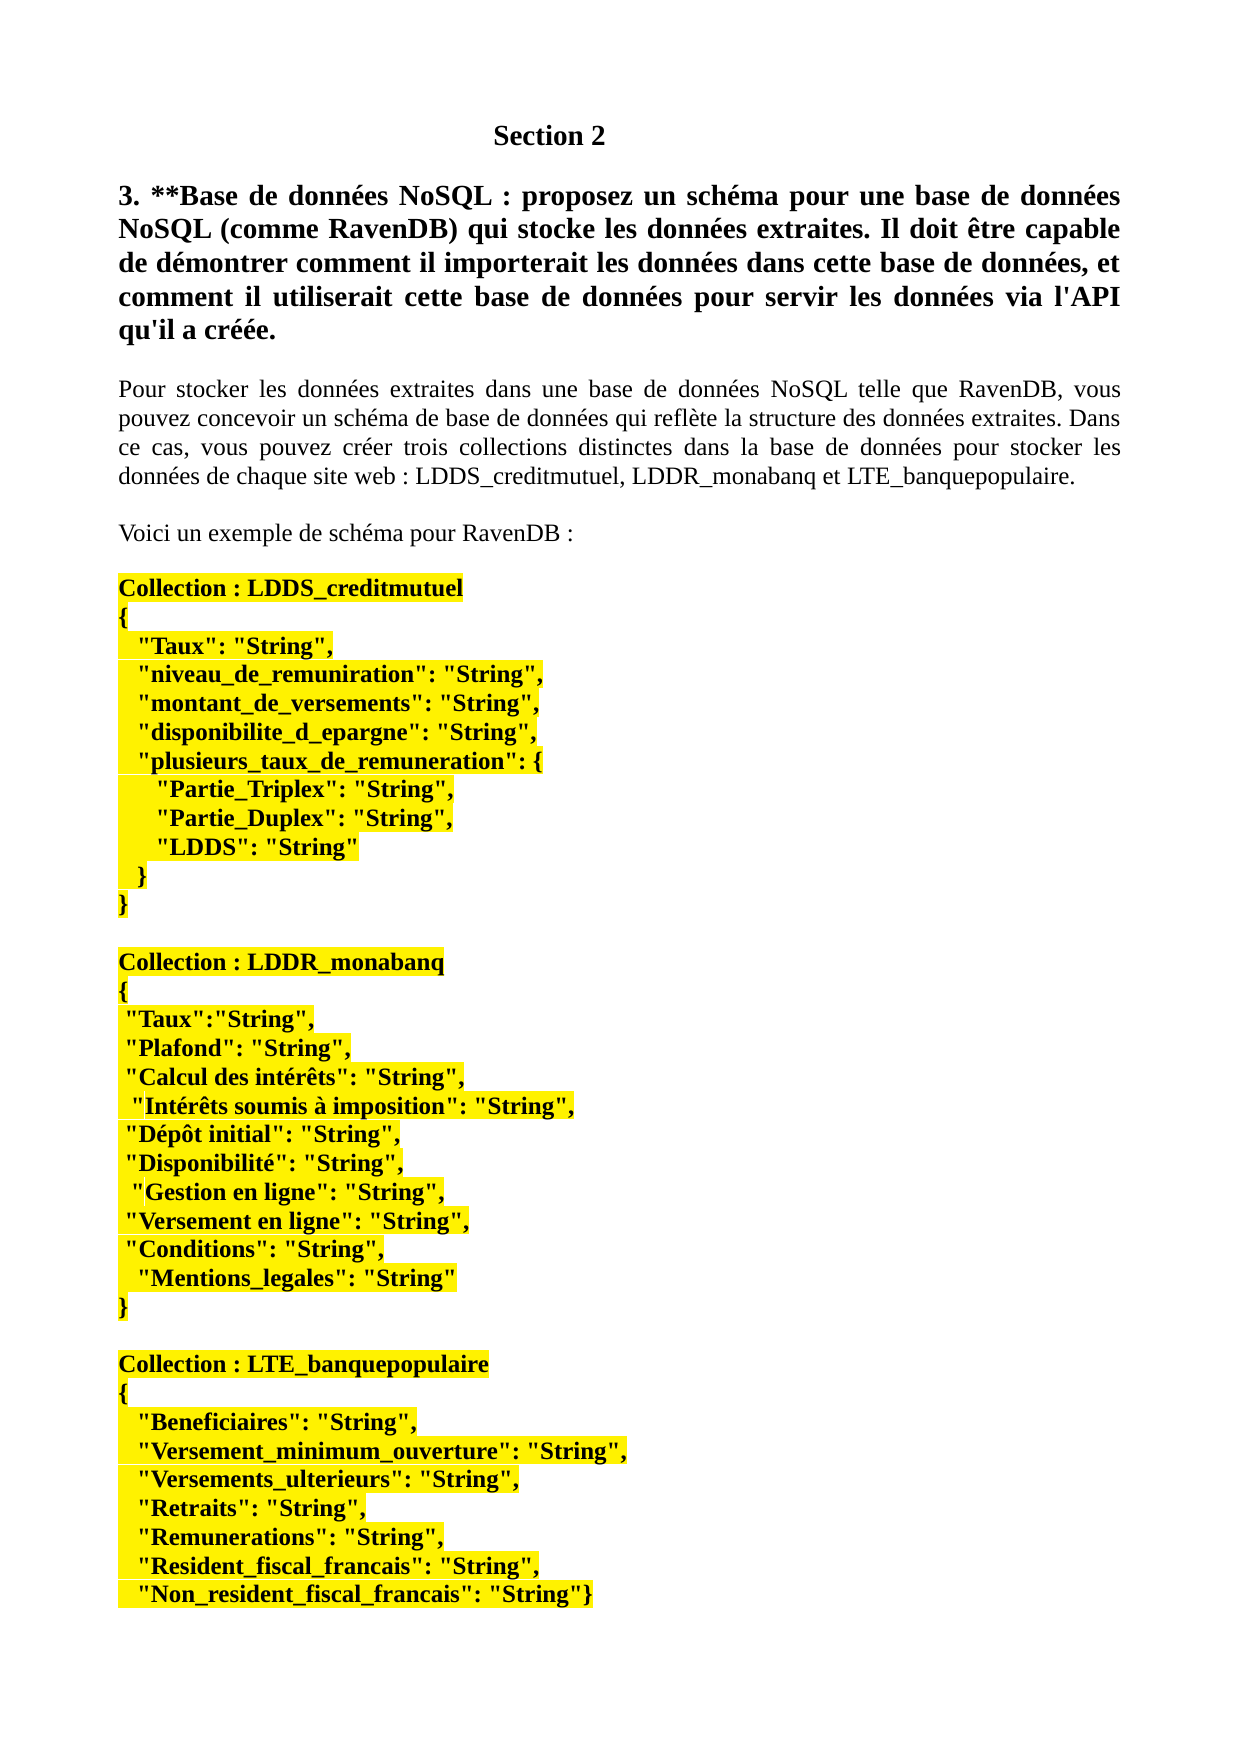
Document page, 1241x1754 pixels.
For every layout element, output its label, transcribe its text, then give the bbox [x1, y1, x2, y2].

text { [118, 602, 1122, 631]
text "Intérêts soumis à imposition": "String", [118, 1091, 1122, 1119]
text "Versement_minimum_ouverture": "String", [118, 1436, 1122, 1464]
text "Dépôt initial": "String", [118, 1119, 1122, 1148]
text } [118, 1292, 1122, 1321]
text "Non_resident_fiscal_francais": "String"} [118, 1579, 1122, 1608]
text Section 2 [118, 118, 1122, 152]
text "Gestion en ligne": "String", [118, 1177, 1122, 1206]
text Collection : LTE_banquepopulaire [118, 1349, 1122, 1378]
text "plusieurs_taux_de_remuneration": { [118, 746, 1122, 774]
text 3. **Base de données NoSQL : proposez un schéma pour une base de données NoSQL (comme RavenDB) qui stocke les données extraites. Il doit être capable de démontrer comment il importerait les données dans cette base de données, et comment il utiliserait cette base de données pour servir les données via l'API qu'il a créée. [118, 178, 1122, 346]
text "disponibilite_d_epargne": "String", [118, 717, 1122, 746]
text { [118, 976, 1122, 1004]
text "Taux": "String", [118, 631, 1122, 659]
text Voici un exemple de schéma pour RavenDB : [118, 518, 1122, 547]
text "Disponibilité": "String", [118, 1148, 1122, 1177]
text } [118, 861, 1122, 889]
text { [118, 1378, 1122, 1407]
text "Beneficiaires": "String", [118, 1407, 1122, 1436]
text "Taux":"String", [118, 1004, 1122, 1033]
text "Retraits": "String", [118, 1493, 1122, 1522]
text "Partie_Triplex": "String", [118, 774, 1122, 803]
text "niveau_de_remuniration": "String", [118, 659, 1122, 688]
text "Versement en ligne": "String", [118, 1206, 1122, 1234]
text Collection : LDDS_creditmutuel [118, 573, 1122, 602]
text "Versements_ulterieurs": "String", [118, 1464, 1122, 1493]
text } [118, 889, 1122, 918]
text "LDDS": "String" [118, 832, 1122, 861]
text "montant_de_versements": "String", [118, 688, 1122, 717]
text "Plafond": "String", [118, 1033, 1122, 1062]
text "Partie_Duplex": "String", [118, 803, 1122, 832]
text Collection : LDDR_monabanq [118, 947, 1122, 976]
text "Conditions": "String", [118, 1234, 1122, 1263]
text "Calcul des intérêts": "String", [118, 1062, 1122, 1091]
text "Remunerations": "String", [118, 1522, 1122, 1551]
text "Resident_fiscal_francais": "String", [118, 1551, 1122, 1579]
text Pour stocker les données extraites dans une base de données NoSQL telle que RavenDB, vous pouvez concevoir un schéma de base de données qui reflète la structure des données extraites. Dans ce cas, vous pouvez créer trois collections distinctes dans la base de données pour stocker les données de chaque site web : LDDS_creditmutuel, LDDR_monabanq et LTE_banquepopulaire. [118, 374, 1122, 489]
text "Mentions_legales": "String" [118, 1263, 1122, 1292]
